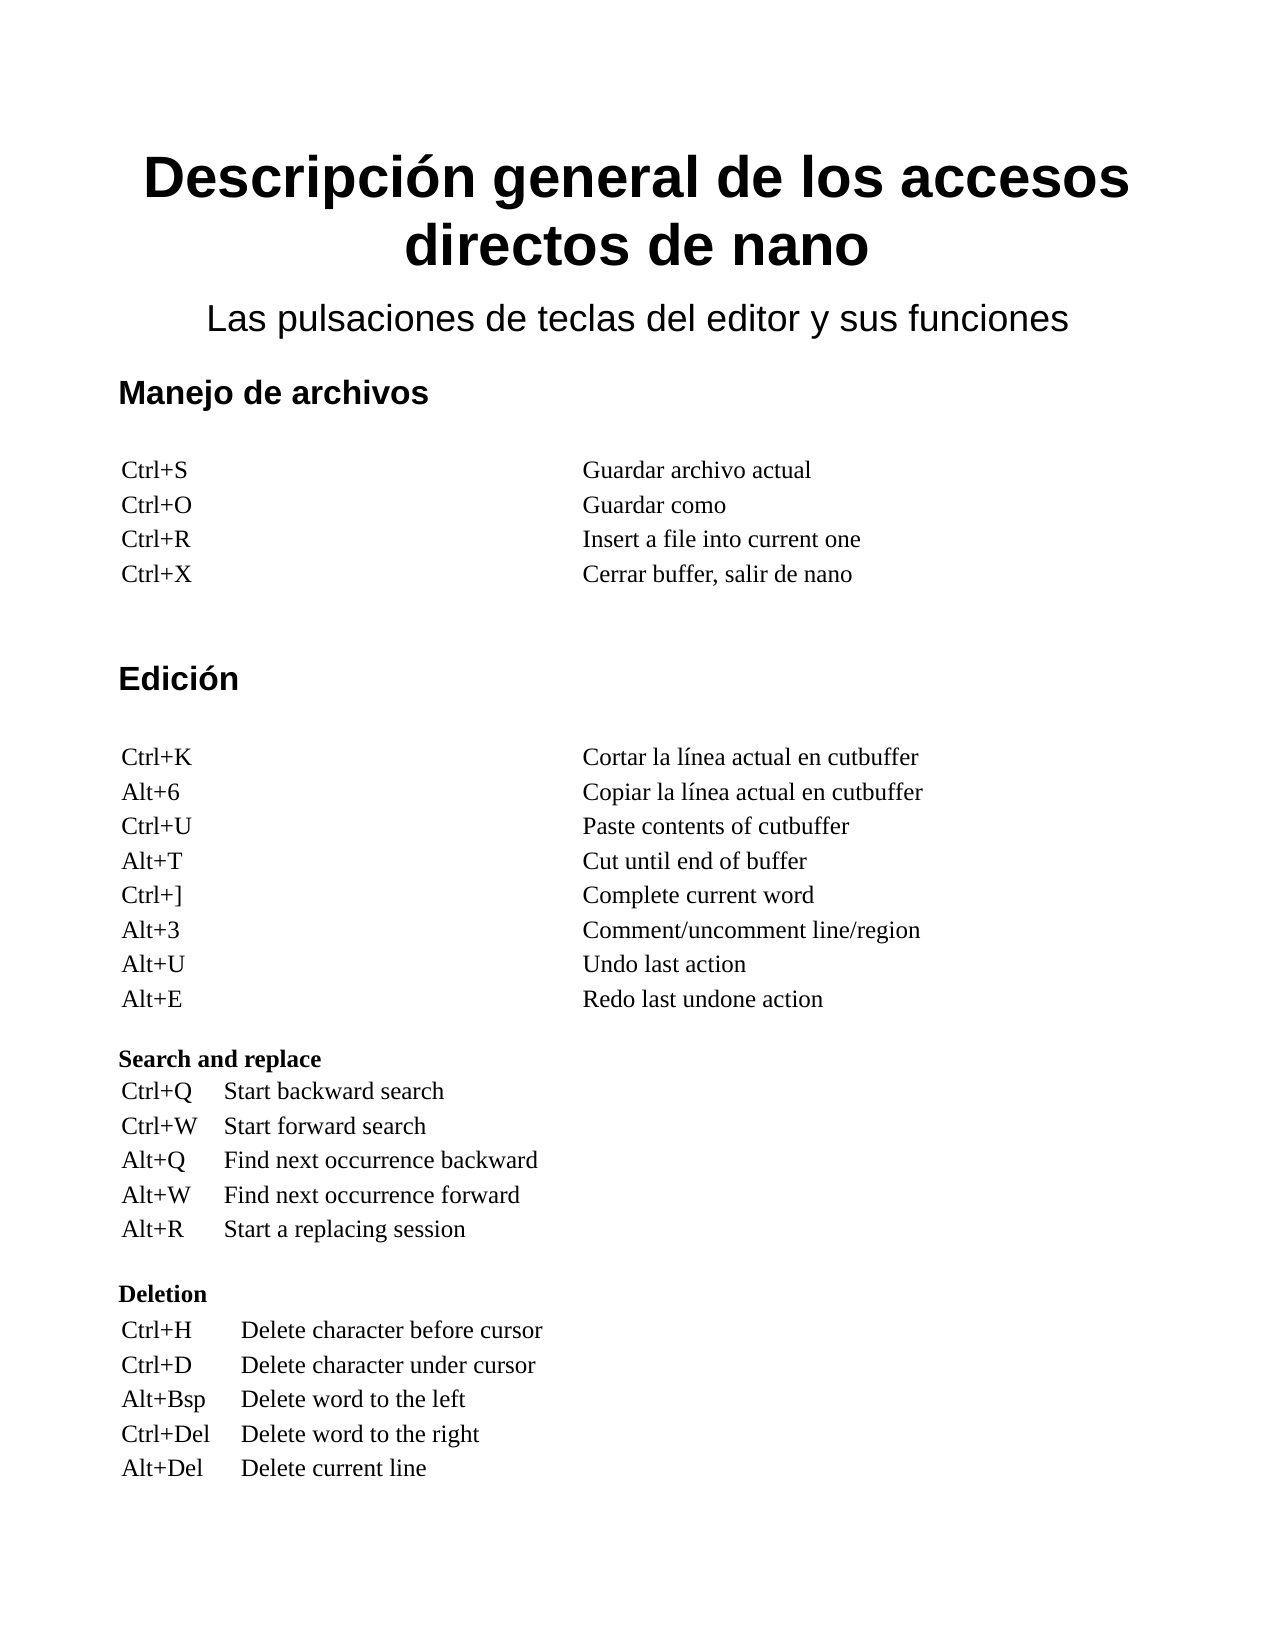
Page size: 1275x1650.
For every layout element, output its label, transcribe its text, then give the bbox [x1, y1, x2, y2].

table_header Delete character before cursor [238, 1312, 591, 1347]
table_cell Undo last action [580, 947, 1140, 981]
table_cell Alt+Del [118, 1451, 238, 1485]
table_cell Ctrl+D [118, 1347, 238, 1381]
table_header Start backward search [221, 1073, 550, 1108]
table_cell Ctrl+X [118, 556, 579, 591]
table_cell Paste contents of cutbuffer [580, 808, 1140, 843]
table_cell Ctrl+] [118, 878, 579, 912]
table_header Cortar la línea actual en cutbuffer [580, 739, 1140, 774]
table_cell Find next occurrence backward [221, 1143, 550, 1177]
table_cell Alt+3 [118, 912, 579, 947]
table_header Ctrl+K [118, 739, 579, 774]
table_header Guardar archivo actual [580, 453, 1140, 487]
table_cell Ctrl+R [118, 522, 579, 556]
table_cell Alt+E [118, 981, 579, 1016]
table_cell Redo last undone action [580, 981, 1140, 1016]
table_cell Delete word to the right [238, 1416, 591, 1451]
table_cell Delete current line [238, 1451, 591, 1485]
subtitle Las pulsaciones de teclas del editor y sus funciones [118, 296, 1157, 339]
table_cell Ctrl+O [118, 487, 579, 522]
table_cell Complete current word [580, 878, 1140, 912]
table_cell Alt+T [118, 843, 579, 877]
table_cell Start forward search [221, 1108, 550, 1142]
table_cell Cut until end of buffer [580, 843, 1140, 877]
table_cell Ctrl+Del [118, 1416, 238, 1451]
table_header Ctrl+Q [118, 1073, 221, 1108]
table_cell Cerrar buffer, salir de nano [580, 556, 1140, 591]
subtitle Edición [118, 659, 1157, 698]
table_cell Comment/uncomment line/region [580, 912, 1140, 947]
table_cell Ctrl+U [118, 808, 579, 843]
table_cell Start a replacing session [221, 1212, 550, 1246]
table_cell Alt+R [118, 1212, 221, 1246]
table_cell Alt+Bsp [118, 1381, 238, 1416]
title Descripción general de los accesos directos de nano [118, 143, 1157, 277]
table_cell Alt+W [118, 1177, 221, 1212]
table_header Ctrl+H [118, 1312, 238, 1347]
table_cell Copiar la línea actual en cutbuffer [580, 774, 1140, 808]
table_cell Ctrl+W [118, 1108, 221, 1142]
table_cell Delete word to the left [238, 1381, 591, 1416]
table_cell Alt+6 [118, 774, 579, 808]
table_cell Insert a file into current one [580, 522, 1140, 556]
text Deletion [118, 1246, 1157, 1308]
table_header Ctrl+S [118, 453, 579, 487]
table_cell Alt+U [118, 947, 579, 981]
table_cell Guardar como [580, 487, 1140, 522]
table_cell Alt+Q [118, 1143, 221, 1177]
text Search and replace [118, 1044, 1157, 1073]
subtitle Manejo de archivos [118, 372, 1157, 411]
table_cell Find next occurrence forward [221, 1177, 550, 1212]
table_cell Delete character under cursor [238, 1347, 591, 1381]
